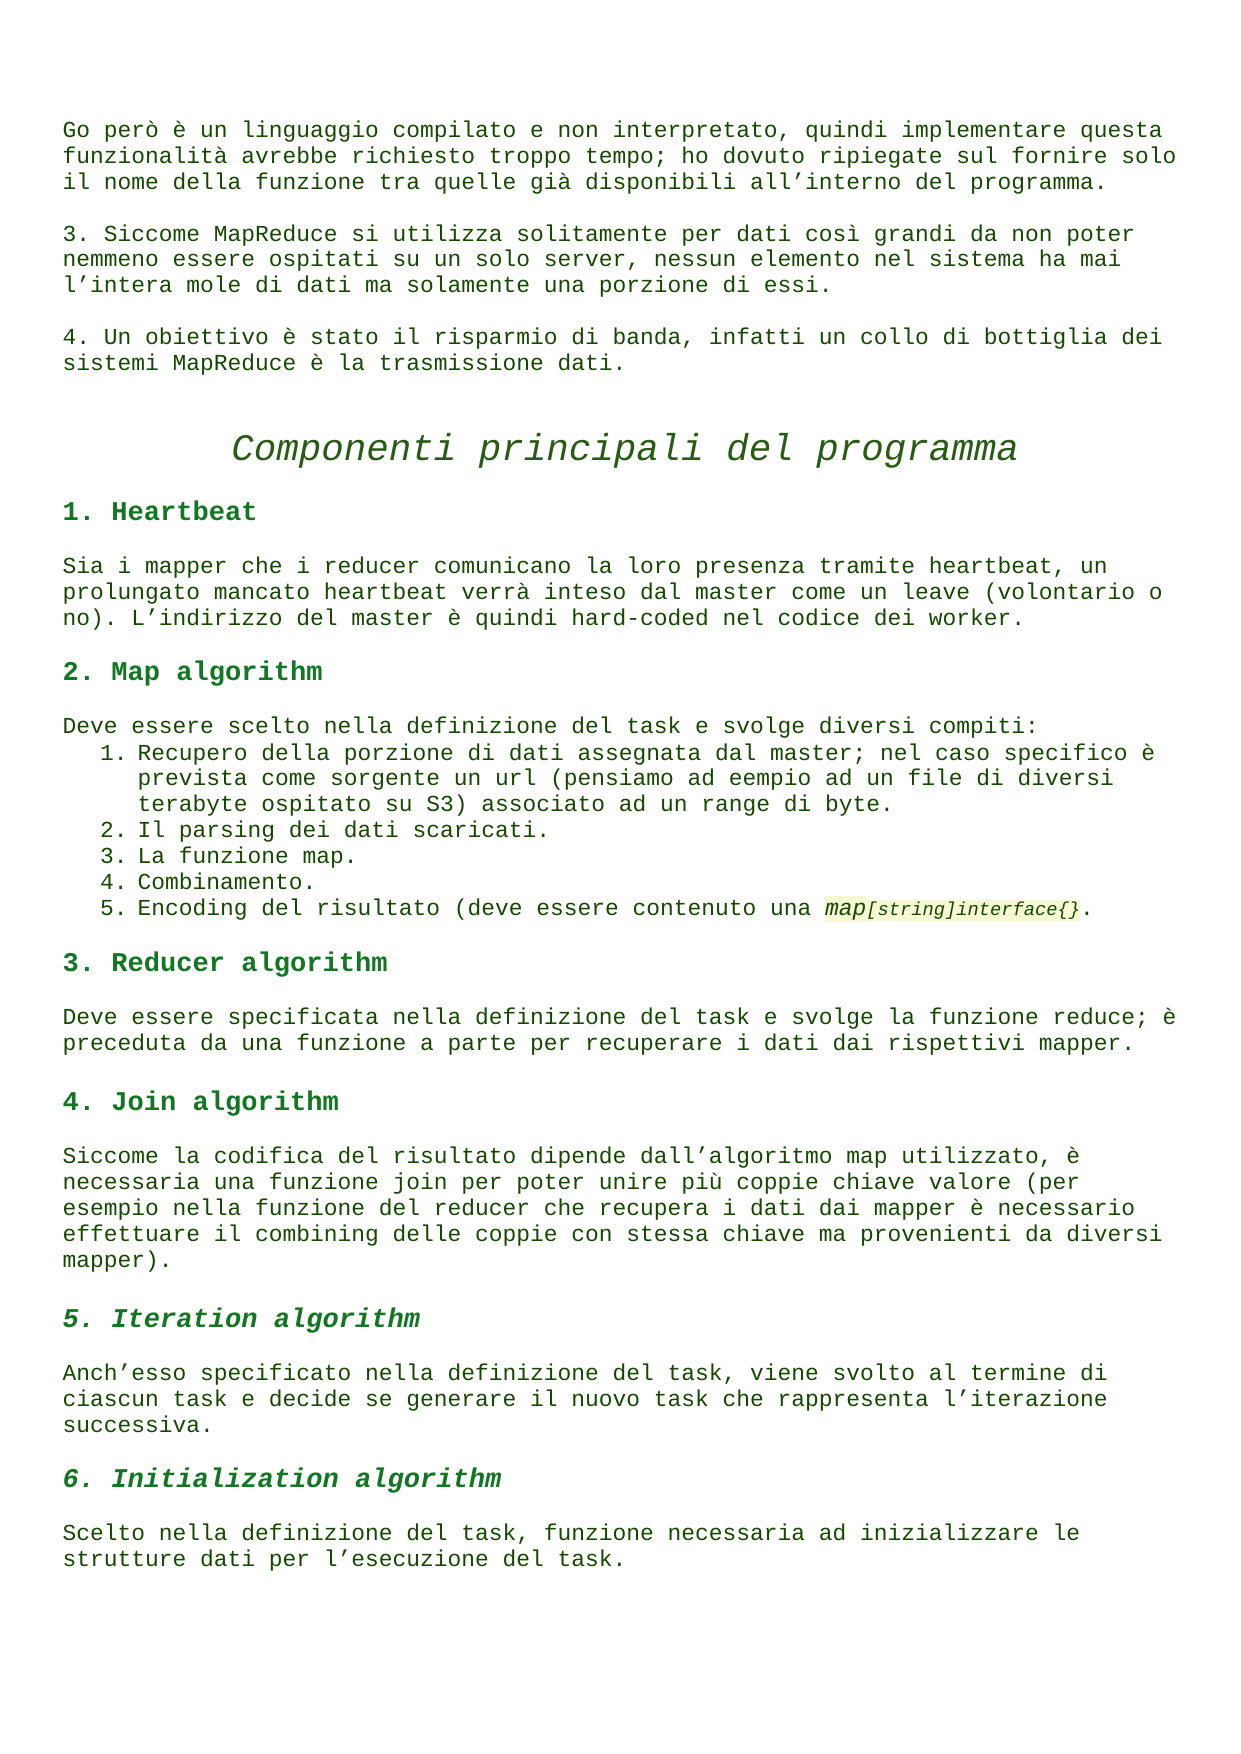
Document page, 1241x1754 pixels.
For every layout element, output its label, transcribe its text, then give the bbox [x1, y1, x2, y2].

text 6. Initialization algorithm [62, 1465, 1187, 1496]
text 3. Reducer algorithm [62, 948, 1187, 979]
text Scelto nella definizione del task, funzione necessaria ad inizializzare le strutture dati per l’esecuzione del task. [62, 1522, 1187, 1574]
text 3. Siccome MapReduce si utilizza solitamente per dati così grandi da non poter nemmeno essere ospitati su un solo server, nessun elemento nel sistema ha mai l’intera mole di dati ma solamente una porzione di essi. [62, 222, 1187, 300]
text Siccome la codifica del risultato dipende dall’algoritmo map utilizzato, è necessaria una funzione join per poter unire più coppie chiave valore (per esempio nella funzione del reducer che recupera i dati dai mapper è necessario effettuare il combining delle coppie con stessa chiave ma provenienti da diversi mapper). [62, 1144, 1187, 1274]
text 4. Un obiettivo è stato il risparmio di banda, infatti un collo di bottiglia dei sistemi MapReduce è la trasmissione dati. [62, 326, 1187, 429]
list La funzione map. [100, 844, 1187, 871]
text Anch’esso specificato nella definizione del task, viene svolto al termine di ciascun task e decide se generare il nuovo task che rappresenta l’iterazione successiva. [62, 1361, 1187, 1439]
text 1. Heartbeat Sia i mapper che i reducer comunicano la loro presenza tramite heartbeat, un prolungato mancato heartbeat verrà inteso dal master come un leave (volontario o no). L’indirizzo del master è quindi hard-coded nel codice dei worker. [62, 498, 1187, 658]
list Combinamento. [100, 871, 1187, 896]
list Recupero della porzione di dati assegnata dal master; nel caso specifico è prevista come sorgente un url (pensiamo ad eempio ad un file di diversi terabyte ospitato su S3) associato ad un range di byte. [100, 741, 1187, 819]
text Go però è un linguaggio compilato e non interpretato, quindi implementare questa funzionalità avrebbe richiesto troppo tempo; ho dovuto ripiegate sul fornire solo il nome della funzione tra quelle già disponibili all’interno del programma. [62, 118, 1187, 196]
list Il parsing dei dati scaricati. [100, 819, 1187, 844]
text Deve essere specificata nella definizione del task e svolge la funzione reduce; è preceduta da una funzione a parte per recuperare i dati dai rispettivi mapper. [62, 1005, 1187, 1057]
list Encoding del risultato (deve essere contenuto una map[string]interface{}. [100, 896, 1187, 922]
text Componenti principali del programma [62, 429, 1187, 472]
text 5. Iteration algorithm [62, 1305, 1187, 1335]
text 2. Map algorithm Deve essere scelto nella definizione del task e svolge diversi compiti: [62, 658, 1187, 741]
text 4. Join algorithm [62, 1088, 1187, 1118]
